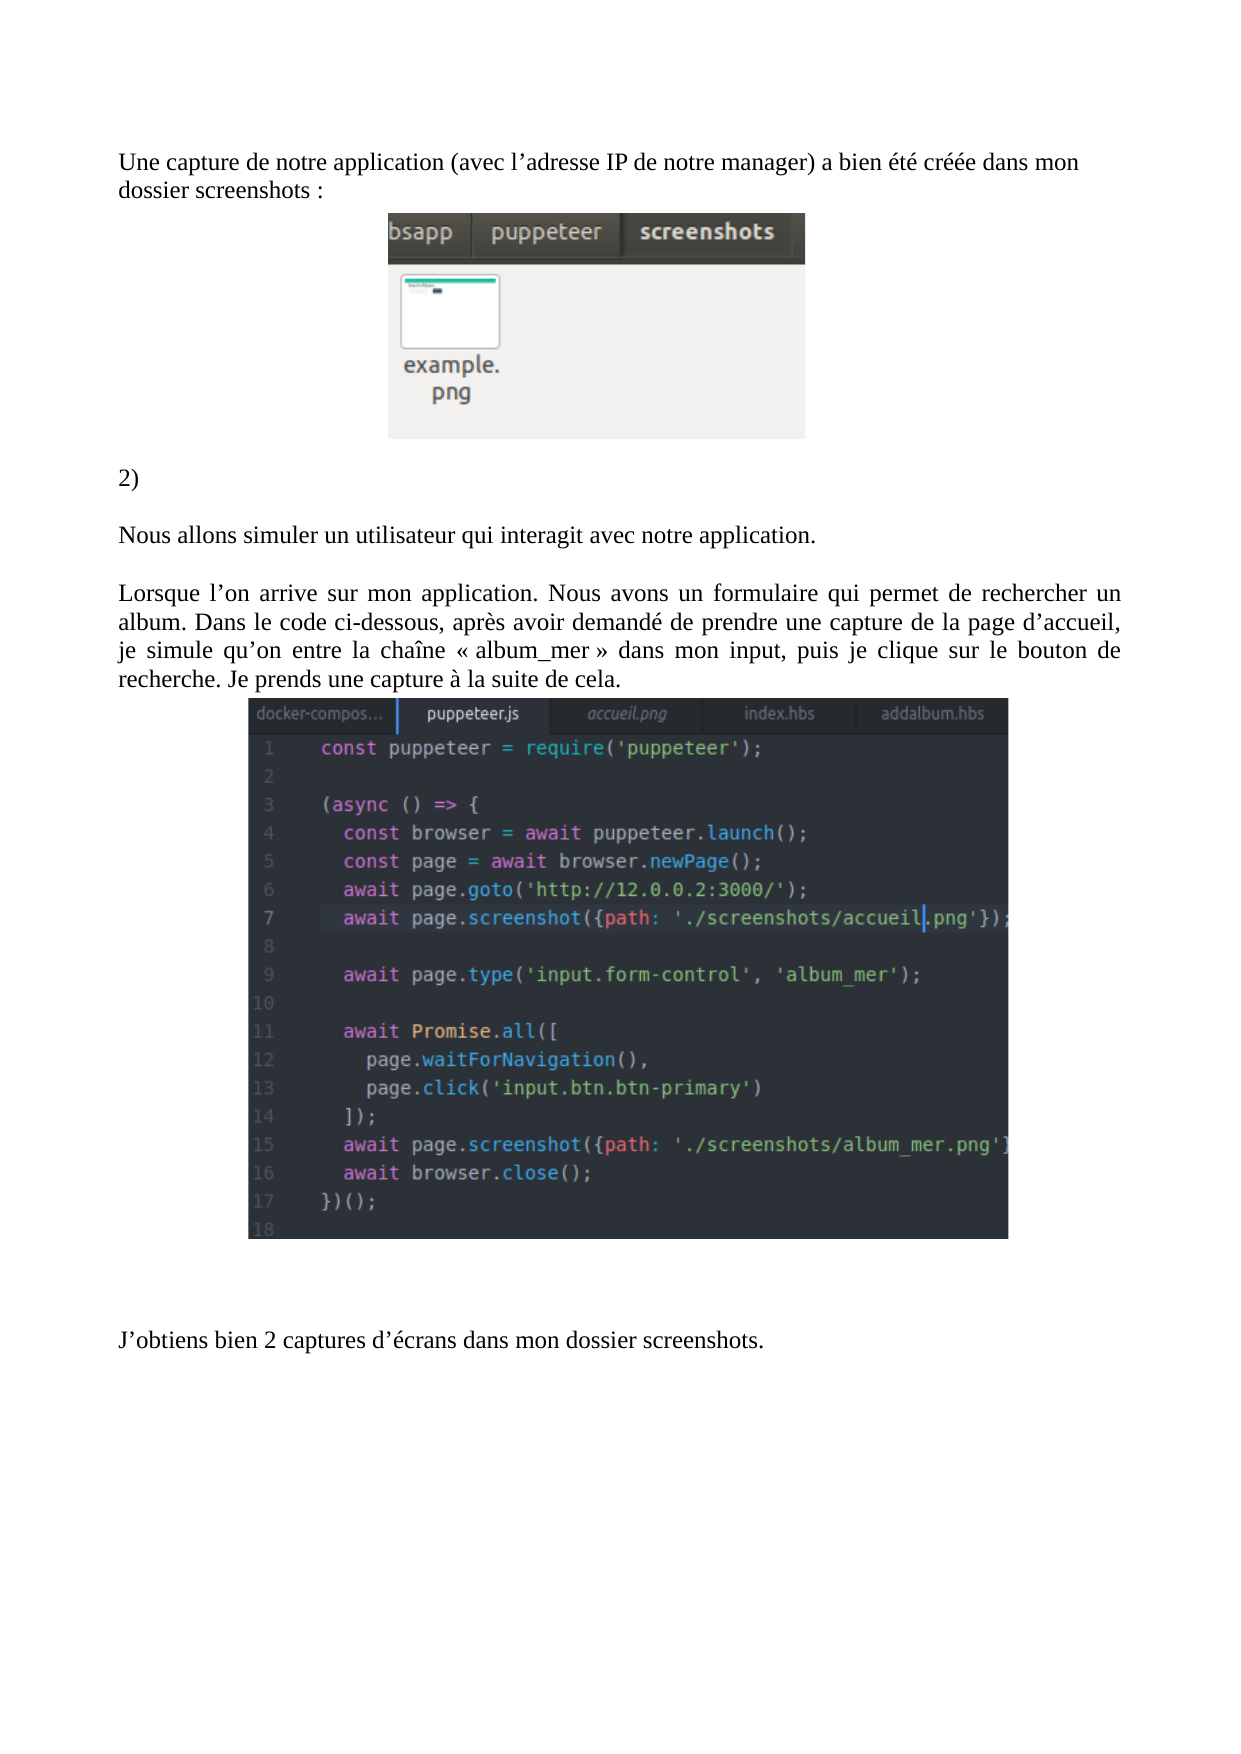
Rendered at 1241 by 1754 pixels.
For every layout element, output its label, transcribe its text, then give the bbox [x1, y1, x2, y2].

text Nous allons simuler un utilisateur qui interagit avec notre application. [118, 521, 1122, 549]
text 2) [118, 463, 1122, 492]
picture [388, 213, 806, 439]
text Lorsque l’on arrive sur mon application. Nous avons un formulaire qui permet de rechercher un album. Dans le code ci-dessous, après avoir demandé de prendre une capture de la page d’accueil, je simule qu’on entre la chaîne « album_mer » dans mon input, puis je clique sur le bouton de recherche. Je prends une capture à la suite de cela. [118, 578, 1122, 693]
text Une capture de notre application (avec l’adresse IP de notre manager) a bien été créée dans mon dossier screenshots : [118, 147, 1122, 204]
picture [248, 698, 1009, 1239]
text J’obtiens bien 2 captures d’écrans dans mon dossier screenshots. [118, 1326, 1122, 1354]
